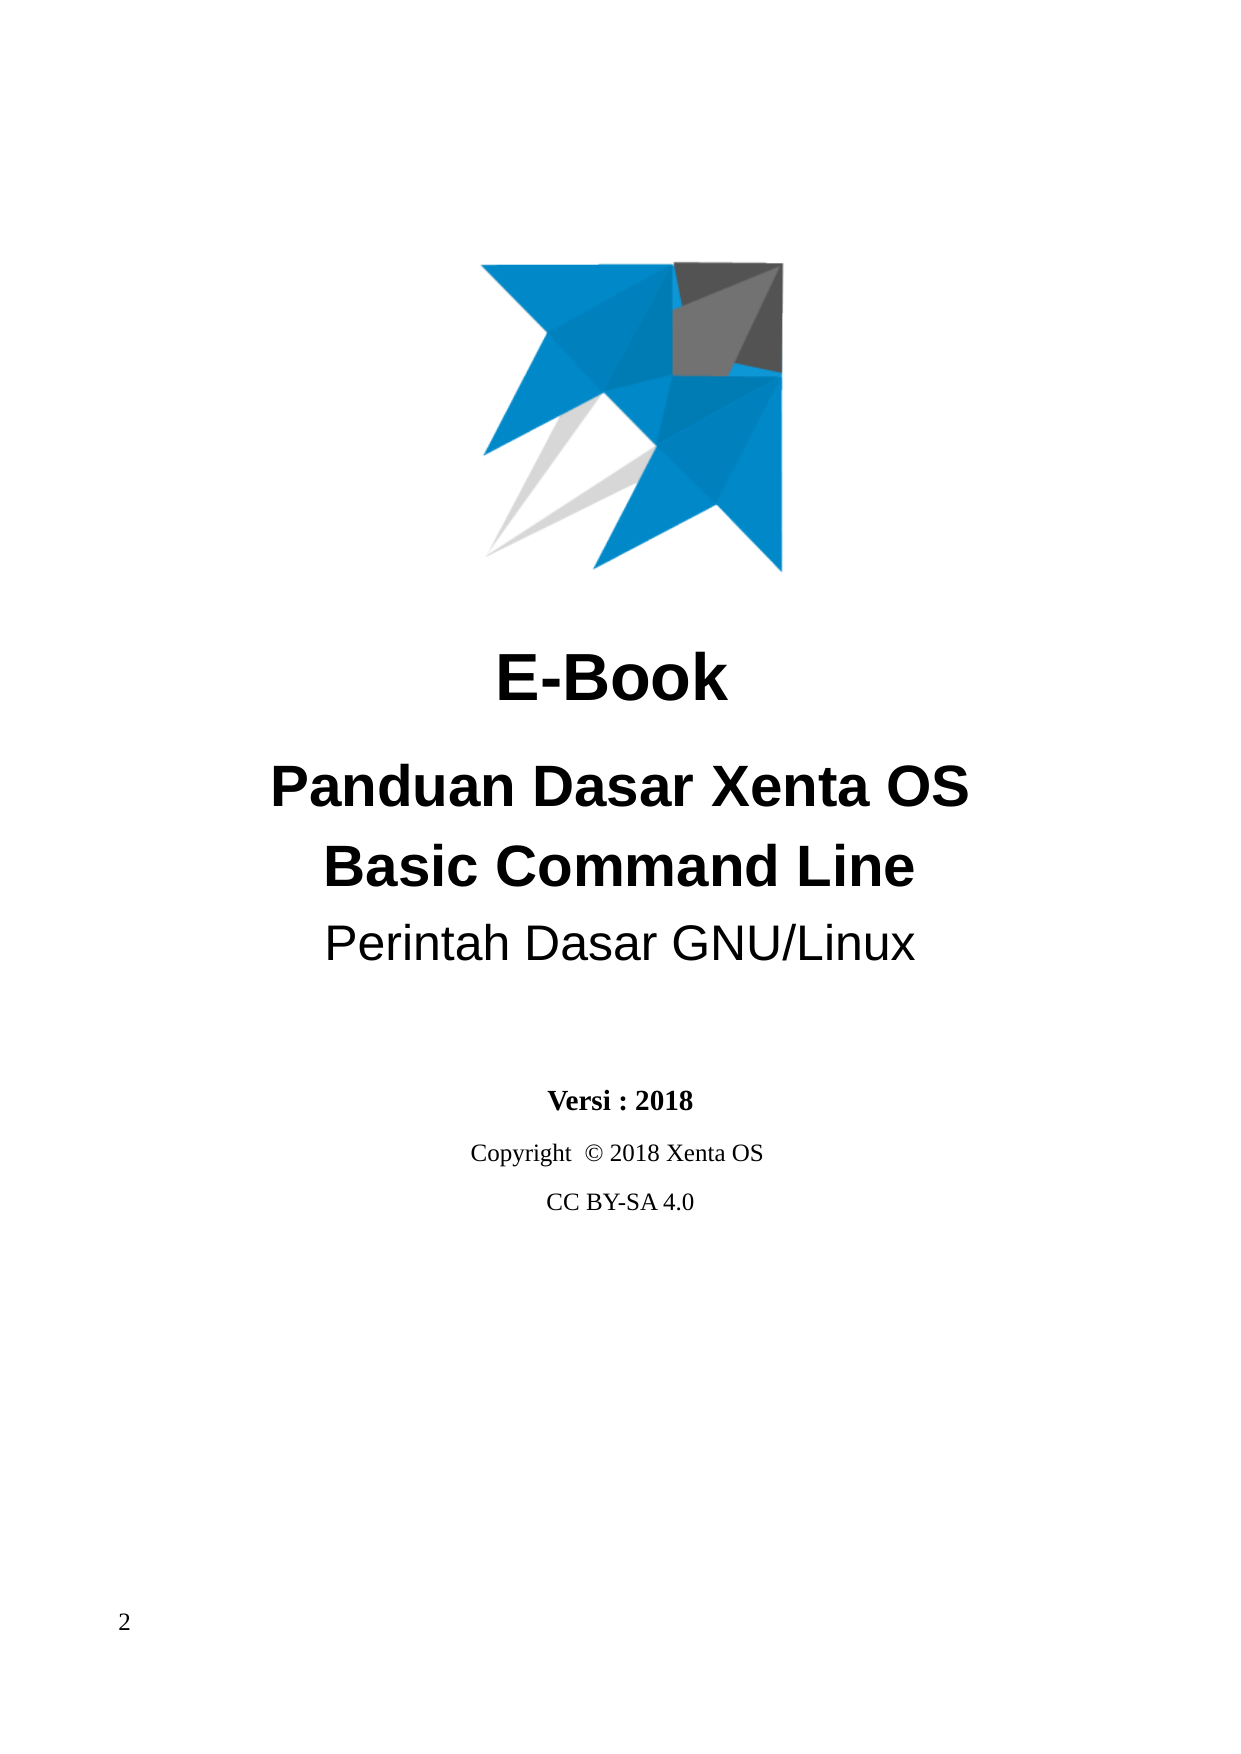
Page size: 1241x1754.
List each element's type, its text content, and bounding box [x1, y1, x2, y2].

text Perintah Dasar GNU/Linux [118, 913, 1122, 971]
text CC BY-SA 4.0 [118, 1187, 1122, 1216]
text Copyright © 2018 Xenta OS [118, 1138, 1122, 1167]
picture [444, 237, 810, 603]
title Panduan Dasar Xenta OS [118, 752, 1122, 819]
text Basic Command Line [118, 831, 1122, 898]
text Versi : 2018 [118, 1083, 1122, 1117]
title E-Book [118, 638, 1122, 714]
